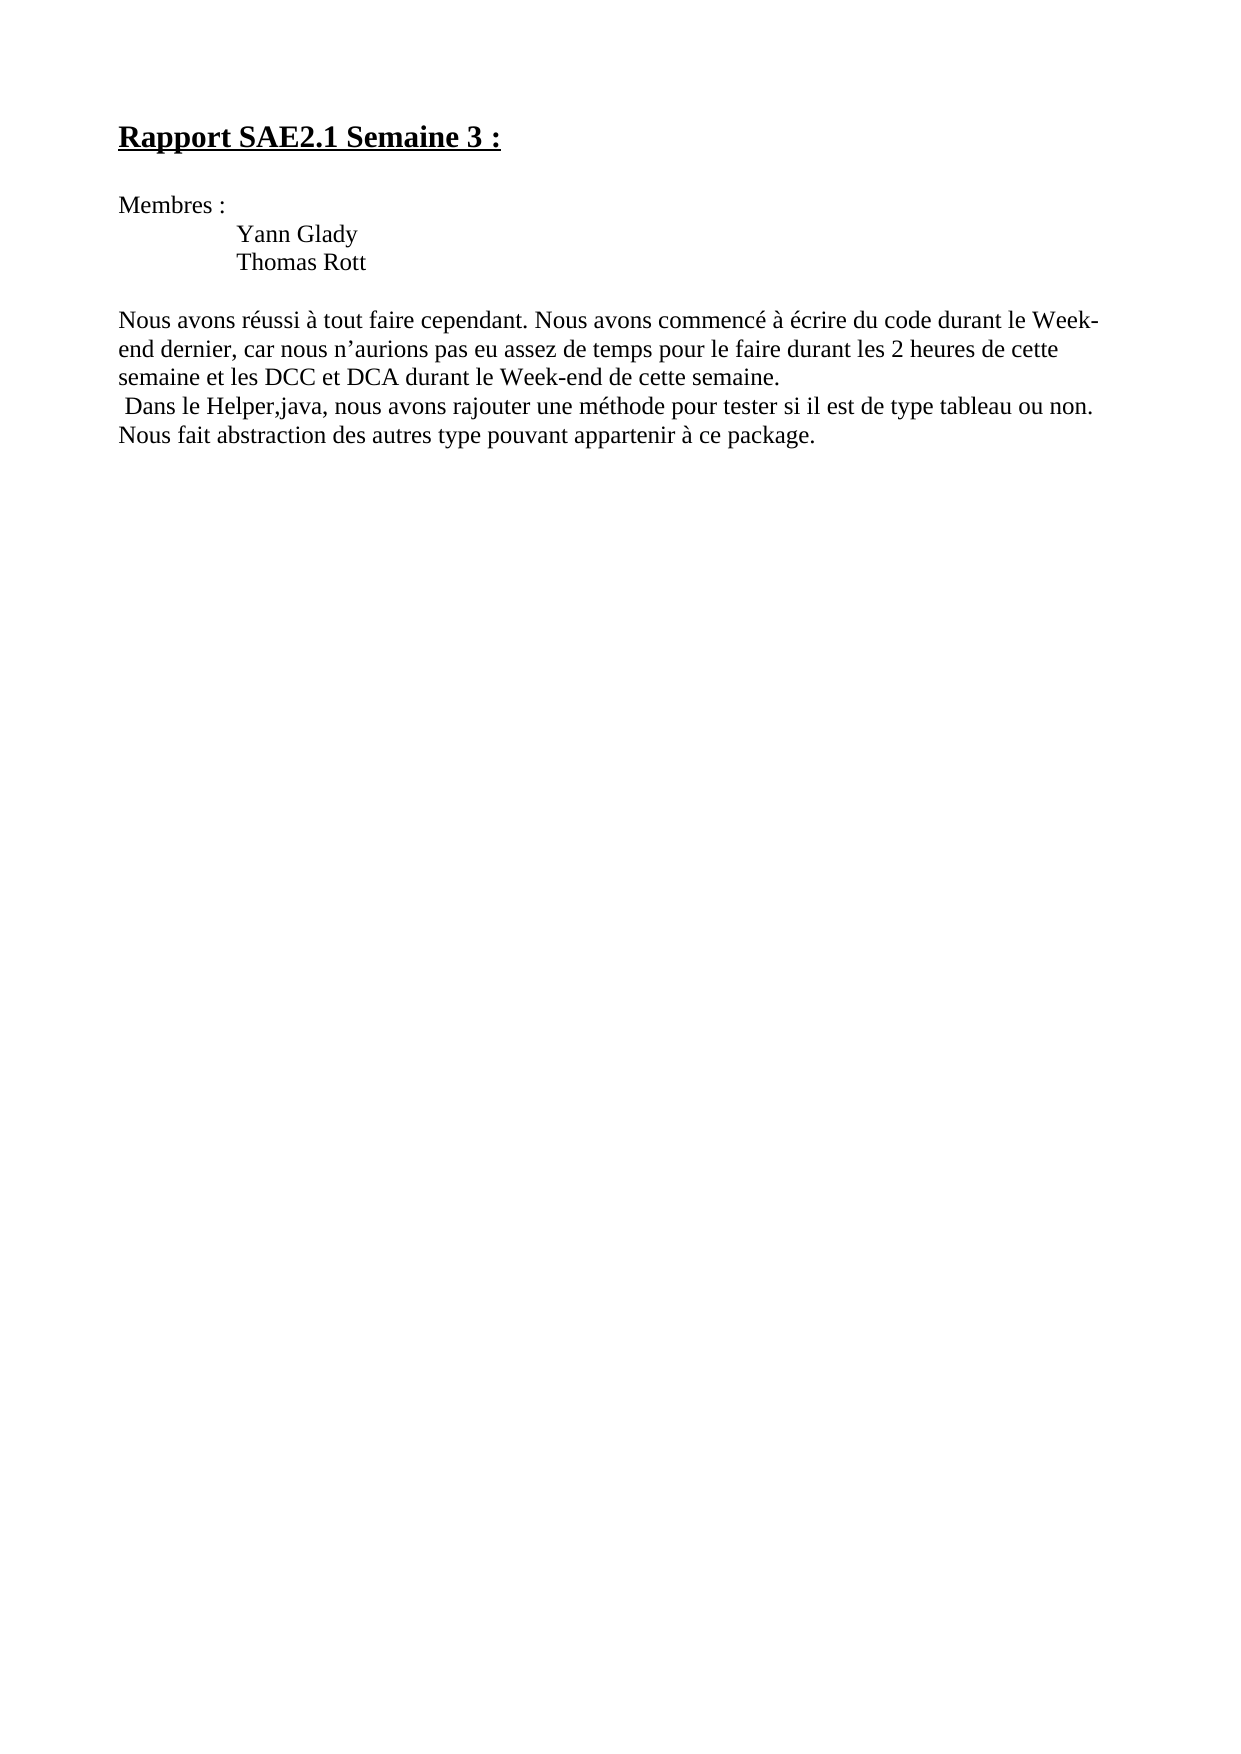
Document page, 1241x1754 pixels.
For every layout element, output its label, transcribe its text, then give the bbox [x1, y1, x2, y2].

text Dans le Helper,java, nous avons rajouter une méthode pour tester si il est de type tableau ou non. [118, 391, 1122, 420]
text Yann Glady [118, 219, 1122, 247]
text Membres : [118, 190, 1122, 219]
text Thomas Rott [118, 247, 1122, 276]
text Nous avons réussi à tout faire cependant. Nous avons commencé à écrire du code durant le Week-end dernier, car nous n’aurions pas eu assez de temps pour le faire durant les 2 heures de cette semaine et les DCC et DCA durant le Week-end de cette semaine. [118, 305, 1122, 391]
text Rapport SAE2.1 Semaine 3 : [118, 118, 1122, 154]
text Nous fait abstraction des autres type pouvant appartenir à ce package. [118, 420, 1122, 449]
